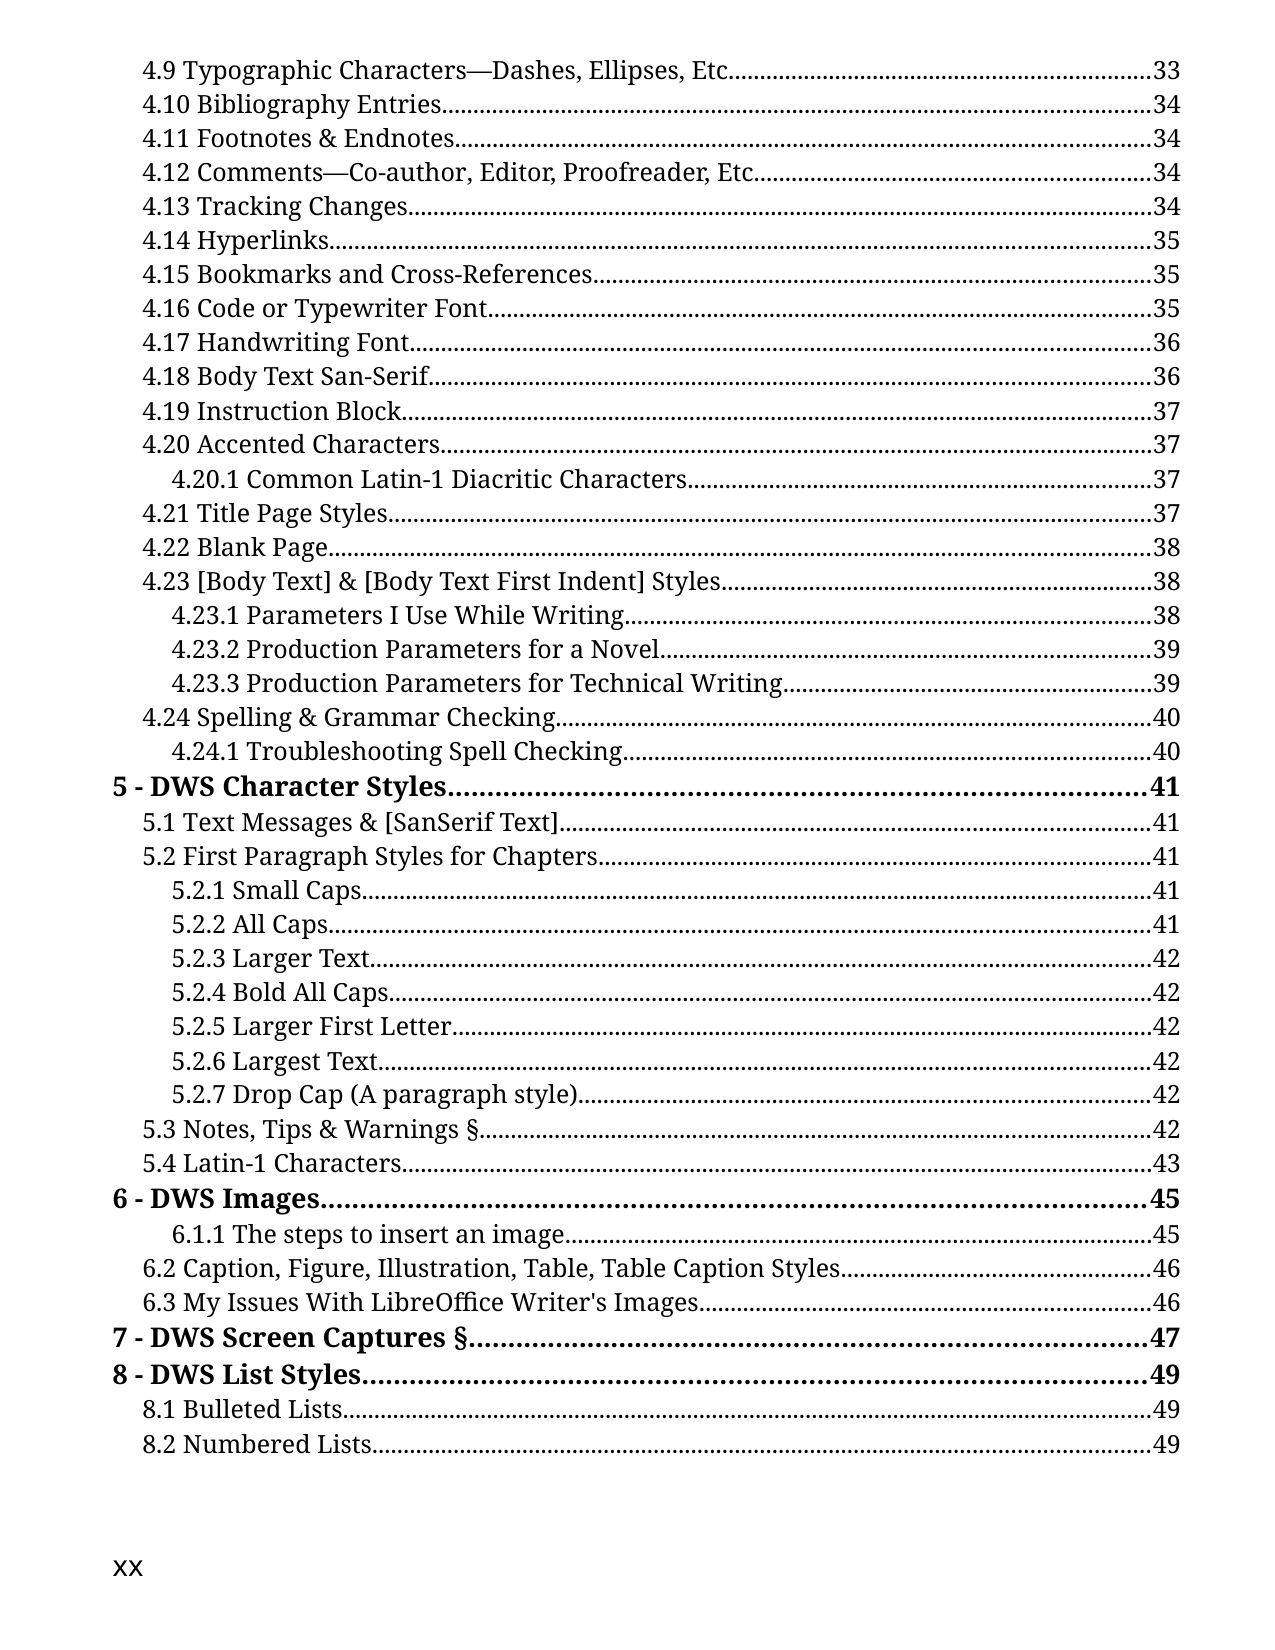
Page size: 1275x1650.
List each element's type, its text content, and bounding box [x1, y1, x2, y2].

text 6.2 Caption, Figure, Illustration, Table, Table Caption Styles 46 [142, 1250, 1181, 1284]
text 4.20 Accented Characters 37 [142, 427, 1181, 461]
text 4.23 [Body Text] & [Body Text First Indent] Styles 38 [142, 563, 1181, 597]
text 5.2.4 Bold All Caps 42 [171, 975, 1181, 1009]
text 4.14 Hyperlinks 35 [142, 223, 1181, 257]
text 4.23.1 Parameters I Use While Writing 38 [171, 597, 1181, 632]
text 4.24.1 Troubleshooting Spell Checking 40 [171, 734, 1181, 768]
text 4.12 Comments—Co-author, Editor, Proofreader, Etc. 34 [142, 155, 1181, 189]
text 5 - DWS Character Styles 41 [112, 768, 1181, 805]
text 4.16 Code or Typewriter Font 35 [142, 291, 1181, 325]
text 5.2.2 All Caps 41 [171, 907, 1181, 941]
text 4.22 Blank Page 38 [142, 529, 1181, 563]
text 4.17 Handwriting Font 36 [142, 325, 1181, 359]
text 4.19 Instruction Block 37 [142, 393, 1181, 427]
text 5.2 First Paragraph Styles for Chapters 41 [142, 839, 1181, 873]
text 5.2.1 Small Caps 41 [171, 873, 1181, 907]
text 4.24 Spelling & Grammar Checking 40 [142, 700, 1181, 734]
text 5.3 Notes, Tips & Warnings § 42 [142, 1111, 1181, 1145]
text 8 - DWS List Styles 49 [112, 1355, 1181, 1392]
text 5.4 Latin-1 Characters 43 [142, 1145, 1181, 1179]
text 7 - DWS Screen Captures § 47 [112, 1318, 1181, 1355]
text 8.1 Bulleted Lists 49 [142, 1392, 1181, 1426]
text 5.2.3 Larger Text 42 [171, 941, 1181, 975]
text 8.2 Numbered Lists 49 [142, 1426, 1181, 1460]
text 6 - DWS Images 45 [112, 1179, 1181, 1216]
text 4.20.1 Common Latin-1 Diacritic Characters 37 [171, 461, 1181, 495]
text 6.1.1 The steps to insert an image 45 [171, 1216, 1181, 1250]
text 4.21 Title Page Styles 37 [142, 495, 1181, 529]
text 4.23.3 Production Parameters for Technical Writing 39 [171, 666, 1181, 700]
text 4.18 Body Text San-Serif 36 [142, 359, 1181, 393]
text 4.23.2 Production Parameters for a Novel 39 [171, 632, 1181, 666]
text 4.13 Tracking Changes 34 [142, 189, 1181, 223]
text 5.2.5 Larger First Letter 42 [171, 1009, 1181, 1043]
text 5.1 Text Messages & [SanSerif Text] 41 [142, 805, 1181, 839]
text 5.2.7 Drop Cap (A paragraph style) 42 [171, 1077, 1181, 1111]
text 4.15 Bookmarks and Cross-References 35 [142, 257, 1181, 291]
text 4.11 Footnotes & Endnotes 34 [142, 121, 1181, 155]
text 4.9 Typographic Characters—Dashes, Ellipses, Etc. 33 [142, 52, 1181, 87]
text 6.3 My Issues With LibreOffice Writer's Images 46 [142, 1284, 1181, 1318]
text 5.2.6 Largest Text 42 [171, 1043, 1181, 1077]
text 4.10 Bibliography Entries 34 [142, 87, 1181, 121]
